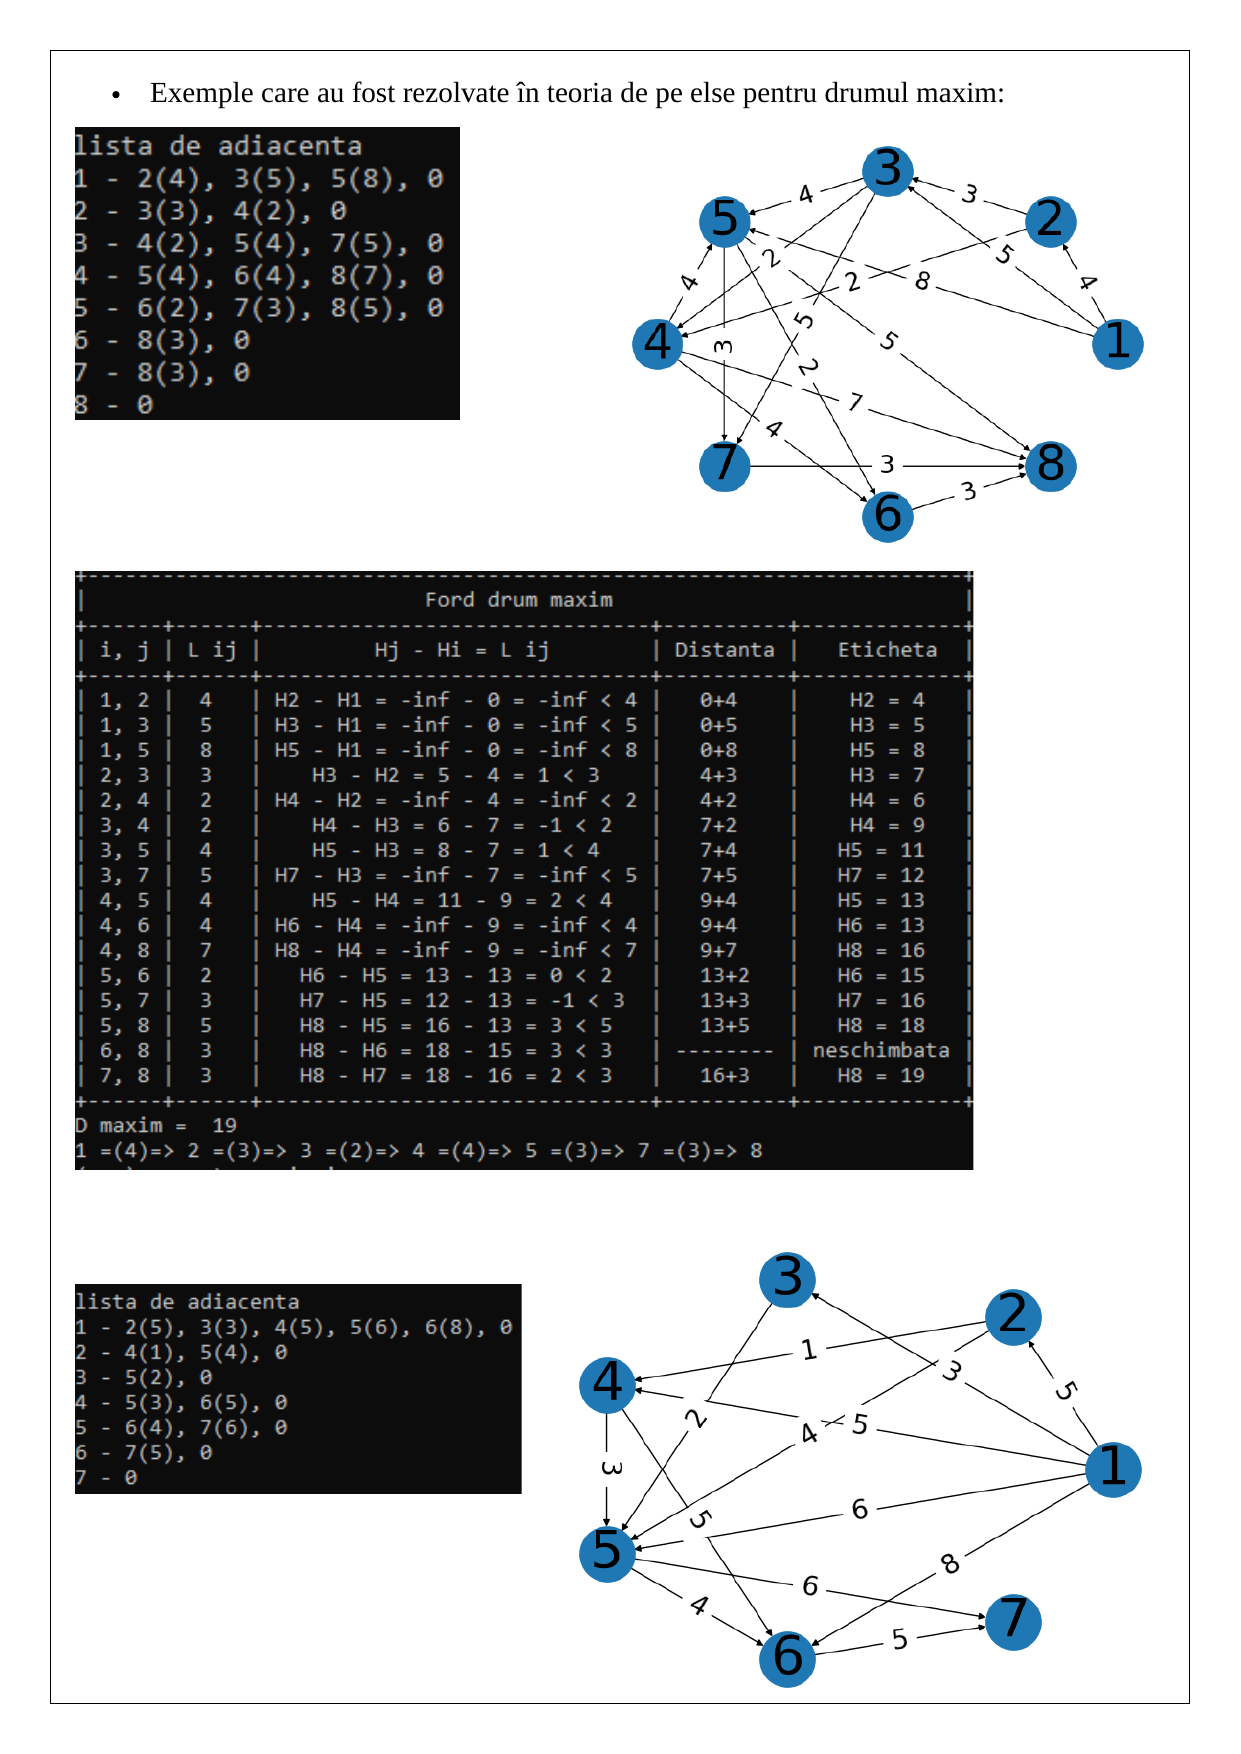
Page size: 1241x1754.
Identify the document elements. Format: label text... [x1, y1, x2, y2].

picture [75, 127, 460, 420]
picture [608, 135, 1166, 553]
picture [75, 1284, 522, 1494]
list Exemple care au fost rezolvate în teoria de pe else pentru drumul maxim: [112, 75, 1165, 108]
picture [553, 1239, 1166, 1699]
picture [75, 571, 974, 1170]
